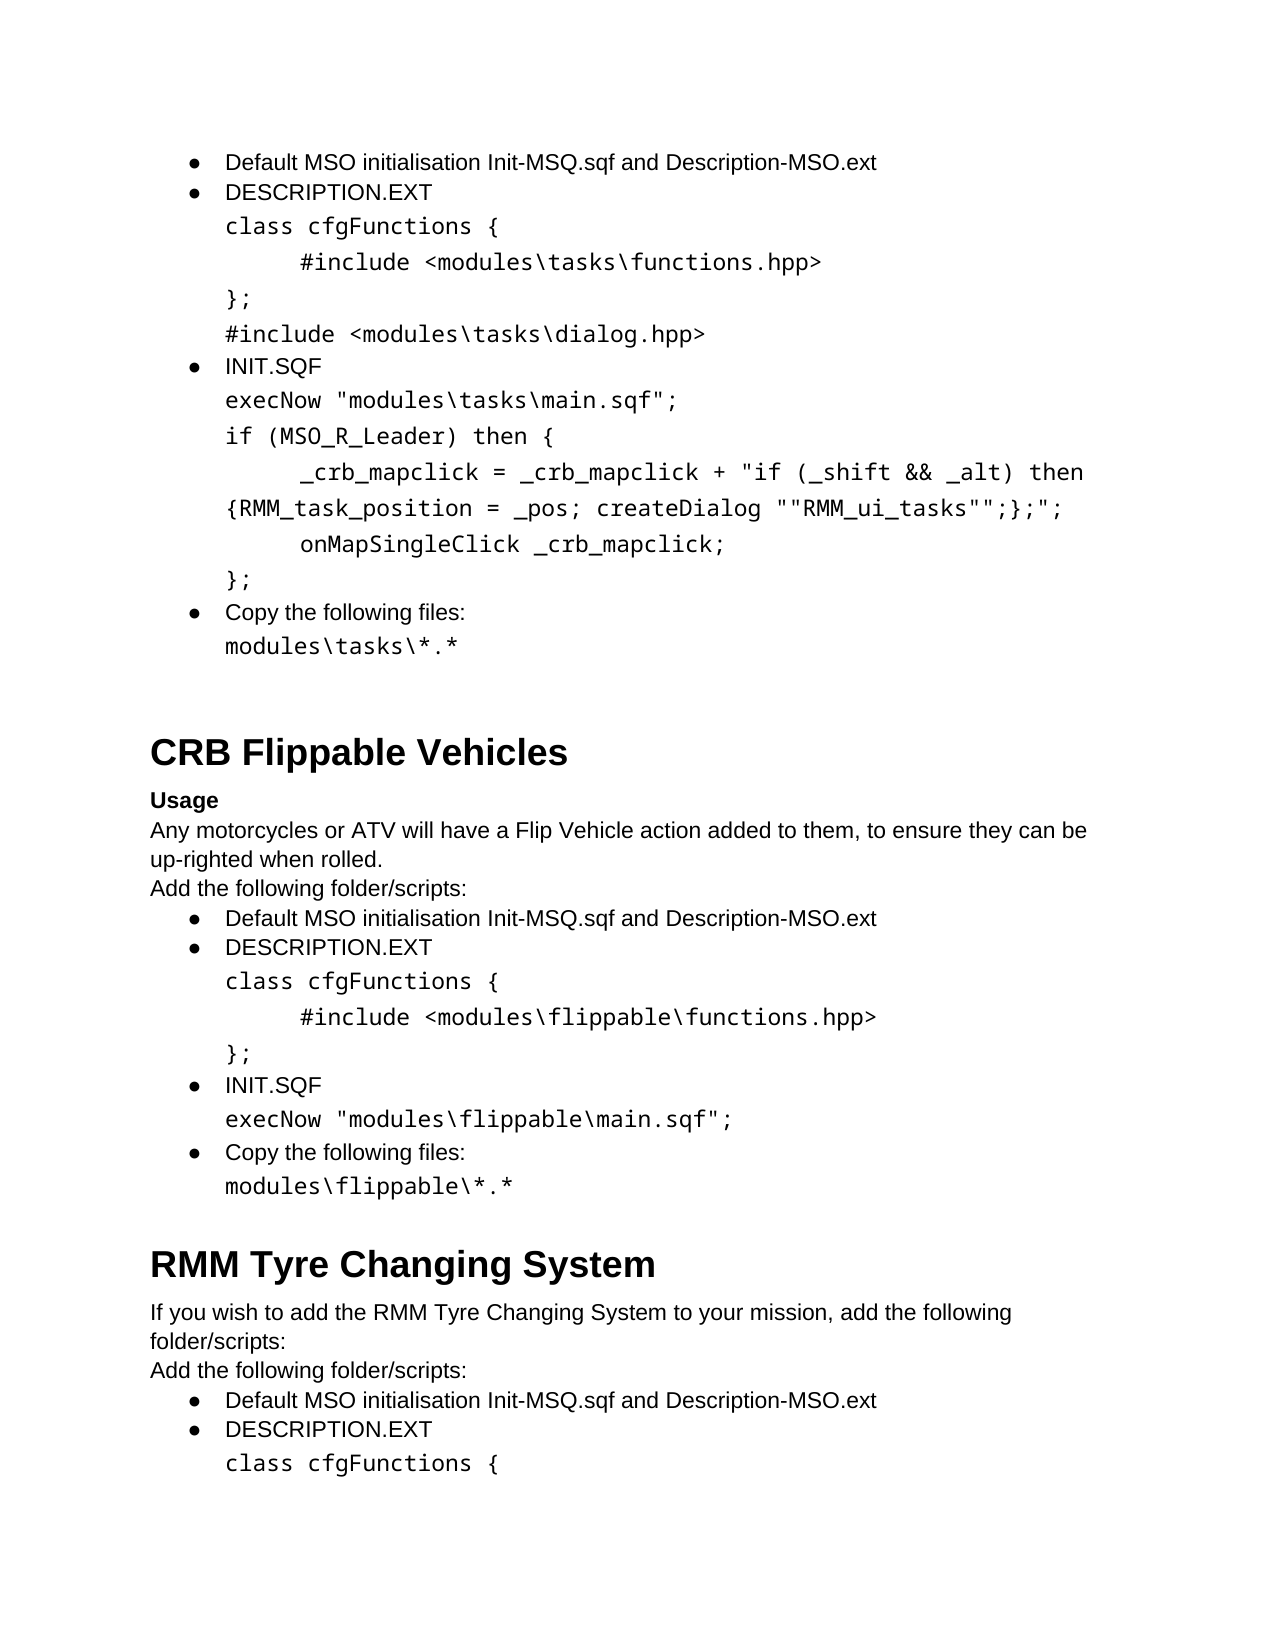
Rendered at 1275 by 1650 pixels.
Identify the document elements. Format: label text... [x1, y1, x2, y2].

list Default MSO initialisation Init-MSQ.sqf and Description-MSO.ext [187, 150, 1125, 176]
subtitle RMM Tyre Changing System [150, 1243, 1125, 1285]
list Default MSO initialisation Init-MSQ.sqf and Description-MSO.ext [187, 1388, 1125, 1413]
text If you wish to add the RMM Tyre Changing System to your mission, add the following folder/scripts: [150, 1299, 1125, 1354]
list DESCRIPTION.EXT class cfgFunctions { #include <modules\flippable\functions.hpp> }; [187, 935, 1125, 1068]
text Any motorcycles or ATV will have a Flip Vehicle action added to them, to ensure they can be up-righted when rolled. [150, 817, 1125, 872]
list Copy the following files: modules\tasks\*.* [187, 599, 1125, 690]
list DESCRIPTION.EXT class cfgFunctions { [187, 1417, 1125, 1478]
text Usage [150, 788, 1125, 814]
list Copy the following files: modules\flippable\*.* [187, 1139, 1125, 1201]
list Default MSO initialisation Init-MSQ.sqf and Description-MSO.ext [187, 906, 1125, 931]
list INIT.SQF execNow "modules\tasks\main.sqf"; if (MSO_R_Leader) then { _crb_mapclick = _crb_mapclick + "if (_shift && _alt) then {RMM_task_position = _pos; createDialog ""RMM_ui_tasks"";};"; onMapSingleClick _crb_mapclick; }; [187, 353, 1125, 595]
text Add the following folder/scripts: [150, 1358, 1125, 1384]
list INIT.SQF execNow "modules\flippable\main.sqf"; [187, 1073, 1125, 1134]
text Add the following folder/scripts: [150, 876, 1125, 902]
list DESCRIPTION.EXT class cfgFunctions { #include <modules\tasks\functions.hpp> }; #include <modules\tasks\dialog.hpp> [187, 179, 1125, 349]
subtitle CRB Flippable Vehicles [150, 732, 1125, 773]
